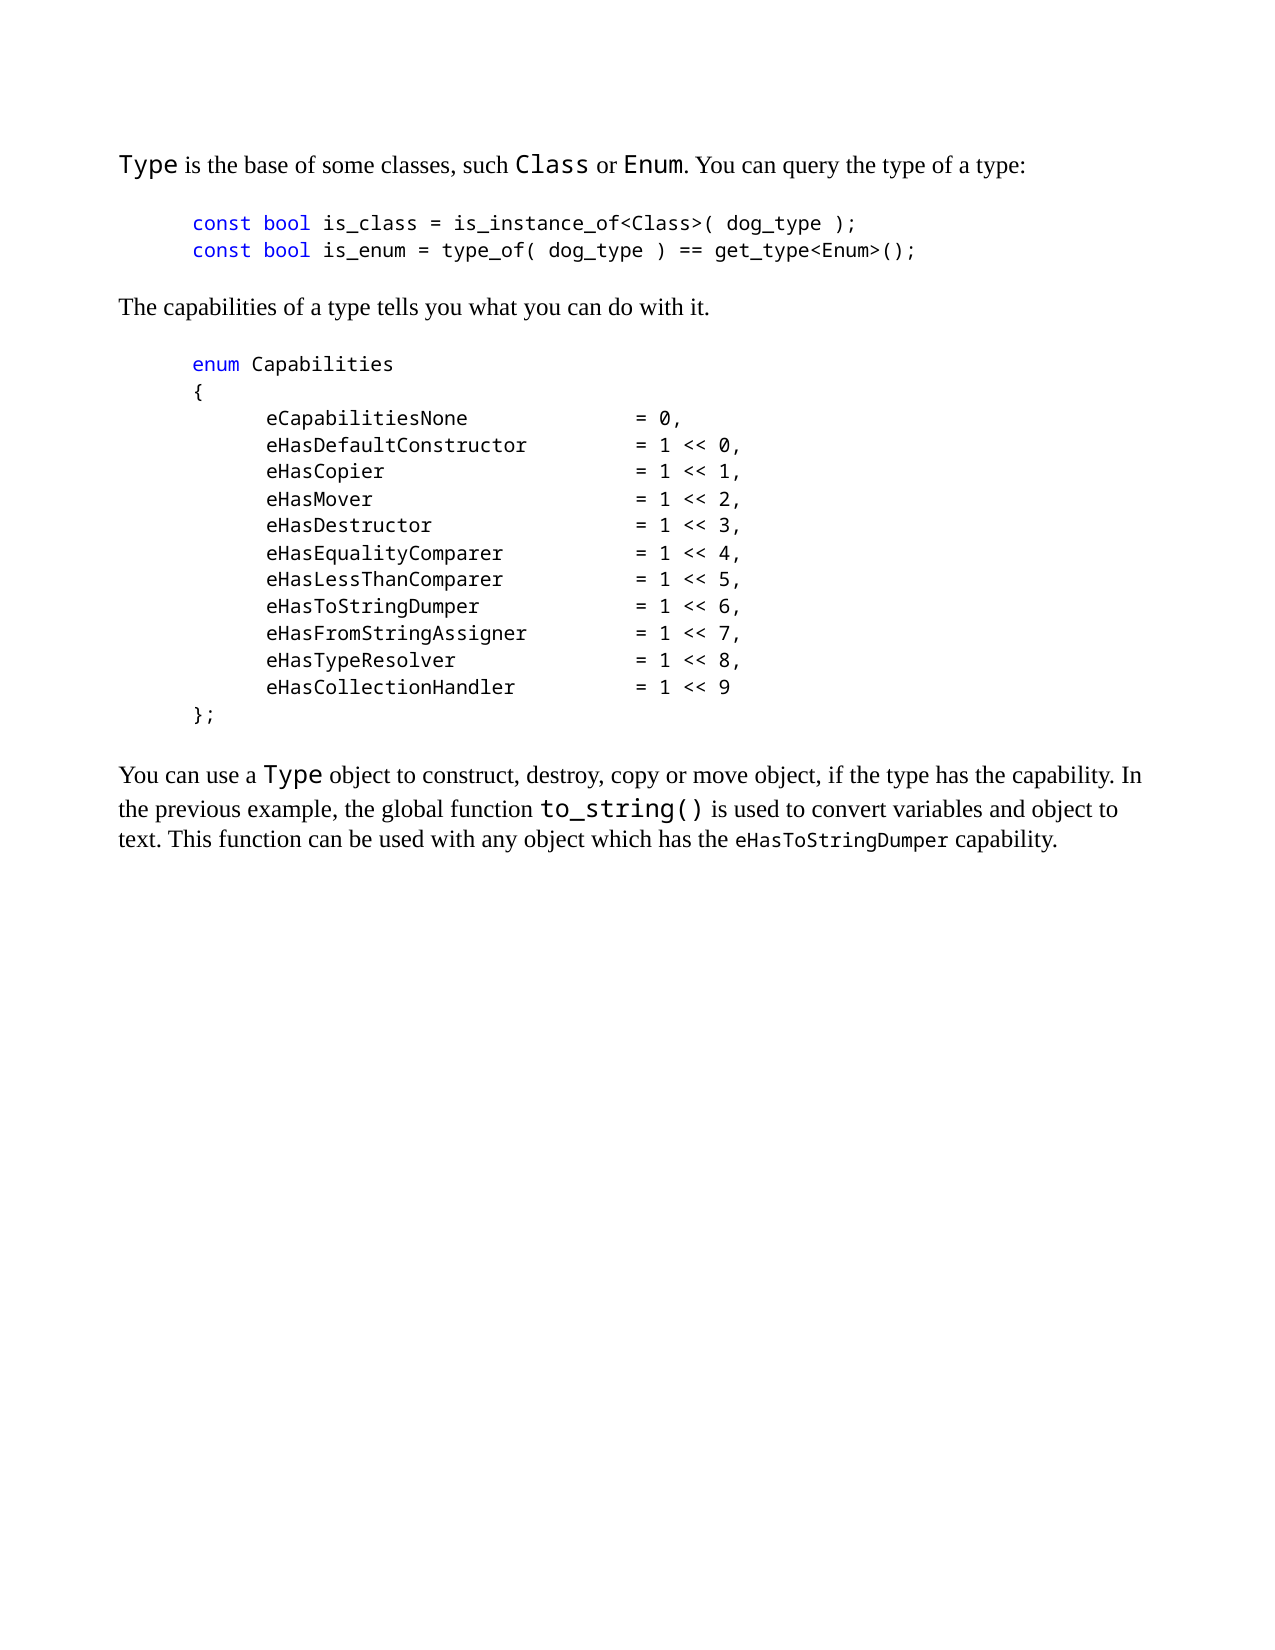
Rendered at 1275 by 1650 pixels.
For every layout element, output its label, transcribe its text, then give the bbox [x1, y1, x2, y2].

text eHasLessThanComparer = 1 << 5, [118, 566, 1157, 593]
text eCapabilitiesNone = 0, [118, 404, 1157, 431]
text eHasCollectionHandler = 1 << 9 [118, 674, 1157, 701]
text eHasTypeResolver = 1 << 8, [118, 647, 1157, 674]
text enum Capabilities [118, 350, 1157, 377]
text eHasCopier = 1 << 1, [118, 458, 1157, 485]
text eHasMover = 1 << 2, [118, 485, 1157, 512]
text The capabilities of a type tells you what you can do with it. [118, 292, 1157, 321]
text { [118, 377, 1157, 404]
text eHasEqualityComparer = 1 << 4, [118, 539, 1157, 566]
text eHasDefaultConstructor = 1 << 0, [118, 431, 1157, 458]
text eHasFromStringAssigner = 1 << 7, [118, 620, 1157, 647]
text }; [118, 701, 1157, 728]
text const bool is_enum = type_of( dog_type ) == get_type<Enum>(); [118, 237, 1157, 264]
text eHasToStringDumper = 1 << 6, [118, 593, 1157, 620]
text You can use a Type object to construct, destroy, copy or move object, if the type has the capability. In the previous example, the global function to_string() is used to convert variables and object to text. This function can be used with any object which has the eHasToStringDumper capability. [118, 756, 1157, 854]
text eHasDestructor = 1 << 3, [118, 512, 1157, 539]
text Type is the base of some classes, such Class or Enum. You can query the type of a type: [118, 147, 1157, 181]
text const bool is_class = is_instance_of<Class>( dog_type ); [118, 210, 1157, 237]
